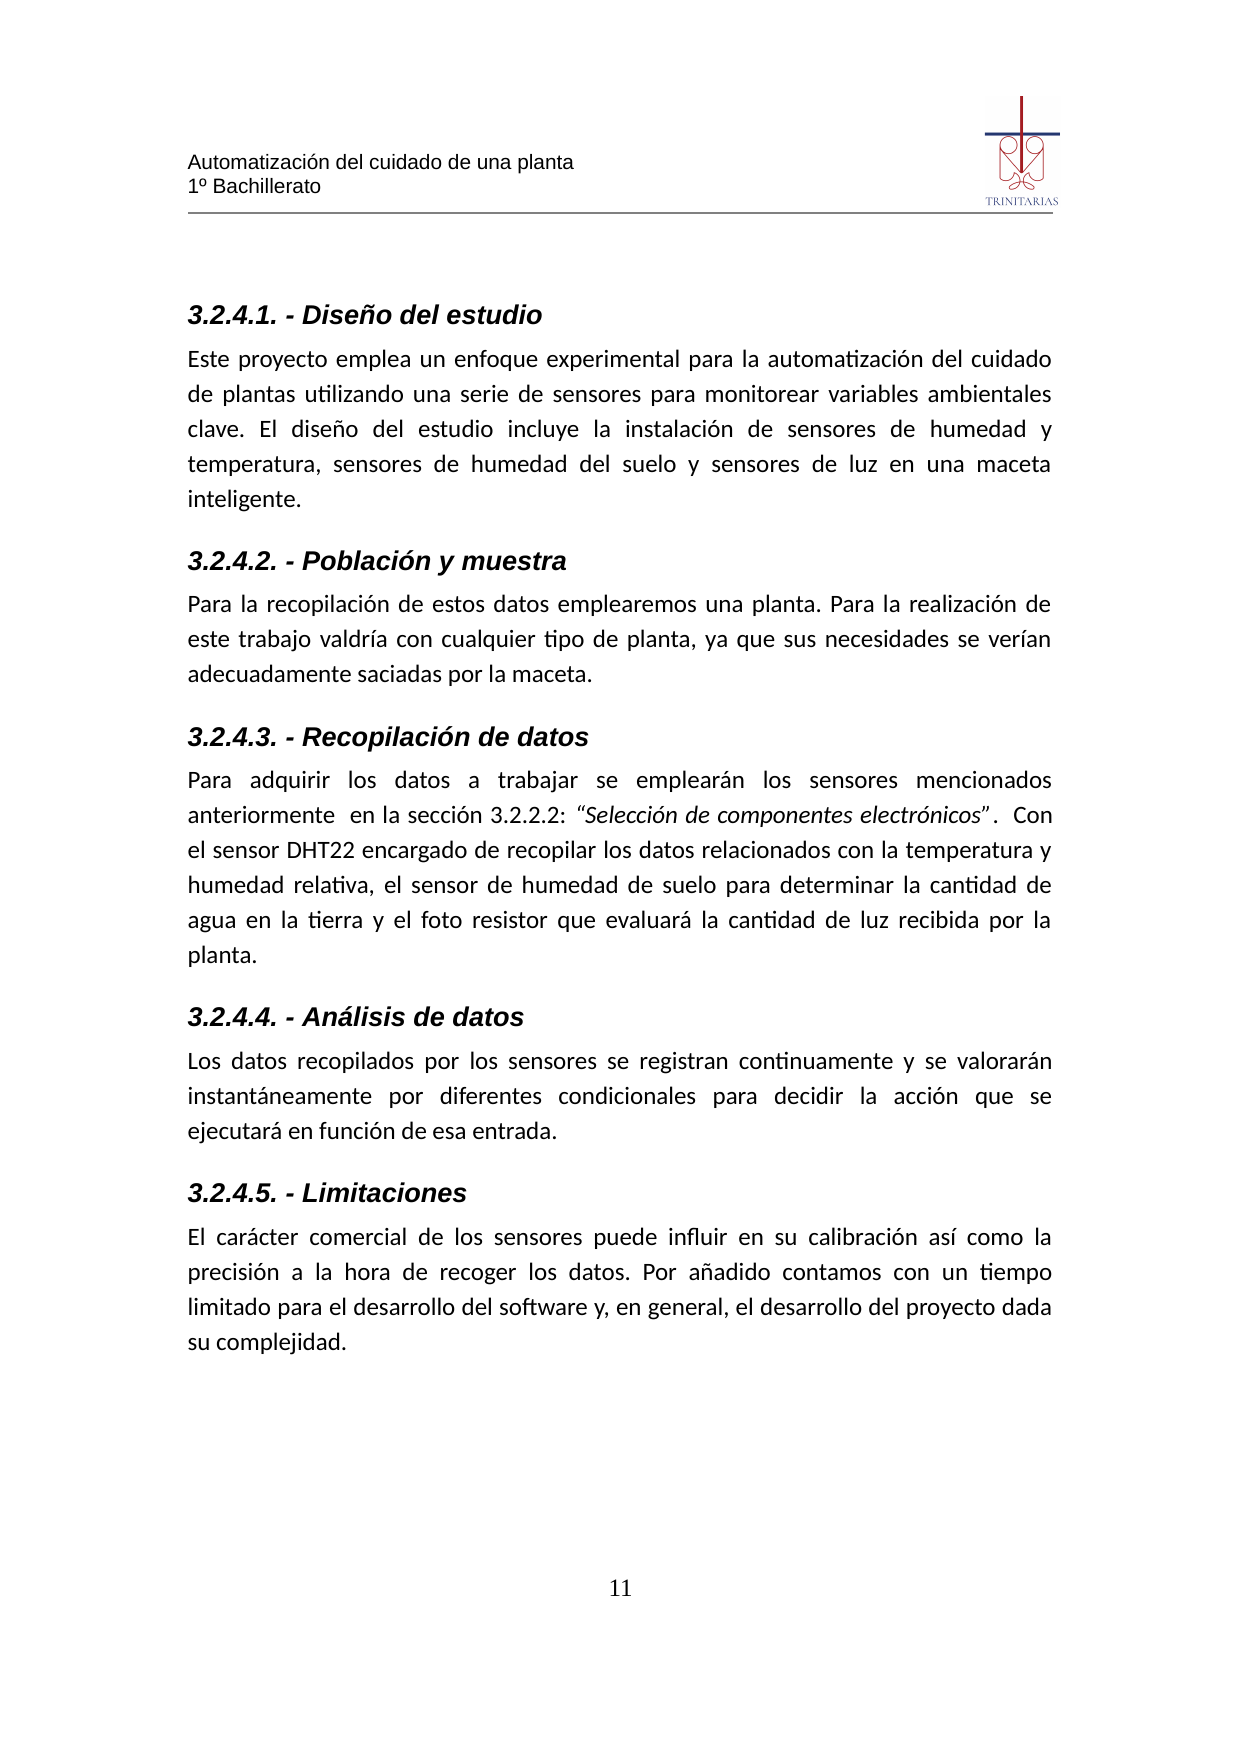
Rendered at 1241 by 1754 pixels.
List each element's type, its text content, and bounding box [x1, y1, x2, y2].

text El carácter comercial de los sensores puede influir en su calibración así como la precisión a la hora de recoger los datos. Por añadido contamos con un tiempo limitado para el desarrollo del software y, en general, el desarrollo del proyecto dada su complejidad. [187, 1221, 1053, 1357]
text Para la recopilación de estos datos emplearemos una planta. Para la realización de este trabajo valdría con cualquier tipo de planta, ya que sus necesidades se verían adecuadamente saciadas por la maceta. [187, 588, 1053, 689]
subtitle Limitaciones [187, 1177, 1053, 1208]
text Para adquirir los datos a trabajar se emplearán los sensores mencionados anteriormente en la sección 3.2.2.2: “Selección de componentes electrónicos”. Con el sensor DHT22 encargado de recopilar los datos relacionados con la temperatura y humedad relativa, el sensor de humedad de suelo para determinar la cantidad de agua en la tierra y el foto resistor que evaluará la cantidad de luz recibida por la planta. [187, 764, 1053, 970]
text Este proyecto emplea un enfoque experimental para la automatización del cuidado de plantas utilizando una serie de sensores para monitorear variables ambientales clave. El diseño del estudio incluye la instalación de sensores de humedad y temperatura, sensores de humedad del suelo y sensores de luz en una maceta inteligente. [187, 343, 1053, 513]
subtitle Diseño del estudio [187, 299, 1053, 330]
subtitle Recopilación de datos [187, 721, 1053, 752]
subtitle Población y muestra [187, 545, 1053, 576]
text Los datos recopilados por los sensores se registran continuamente y se valorarán instantáneamente por diferentes condicionales para decidir la acción que se ejecutará en función de esa entrada. [187, 1045, 1053, 1146]
subtitle Análisis de datos [187, 1001, 1053, 1033]
picture [984, 96, 1061, 208]
